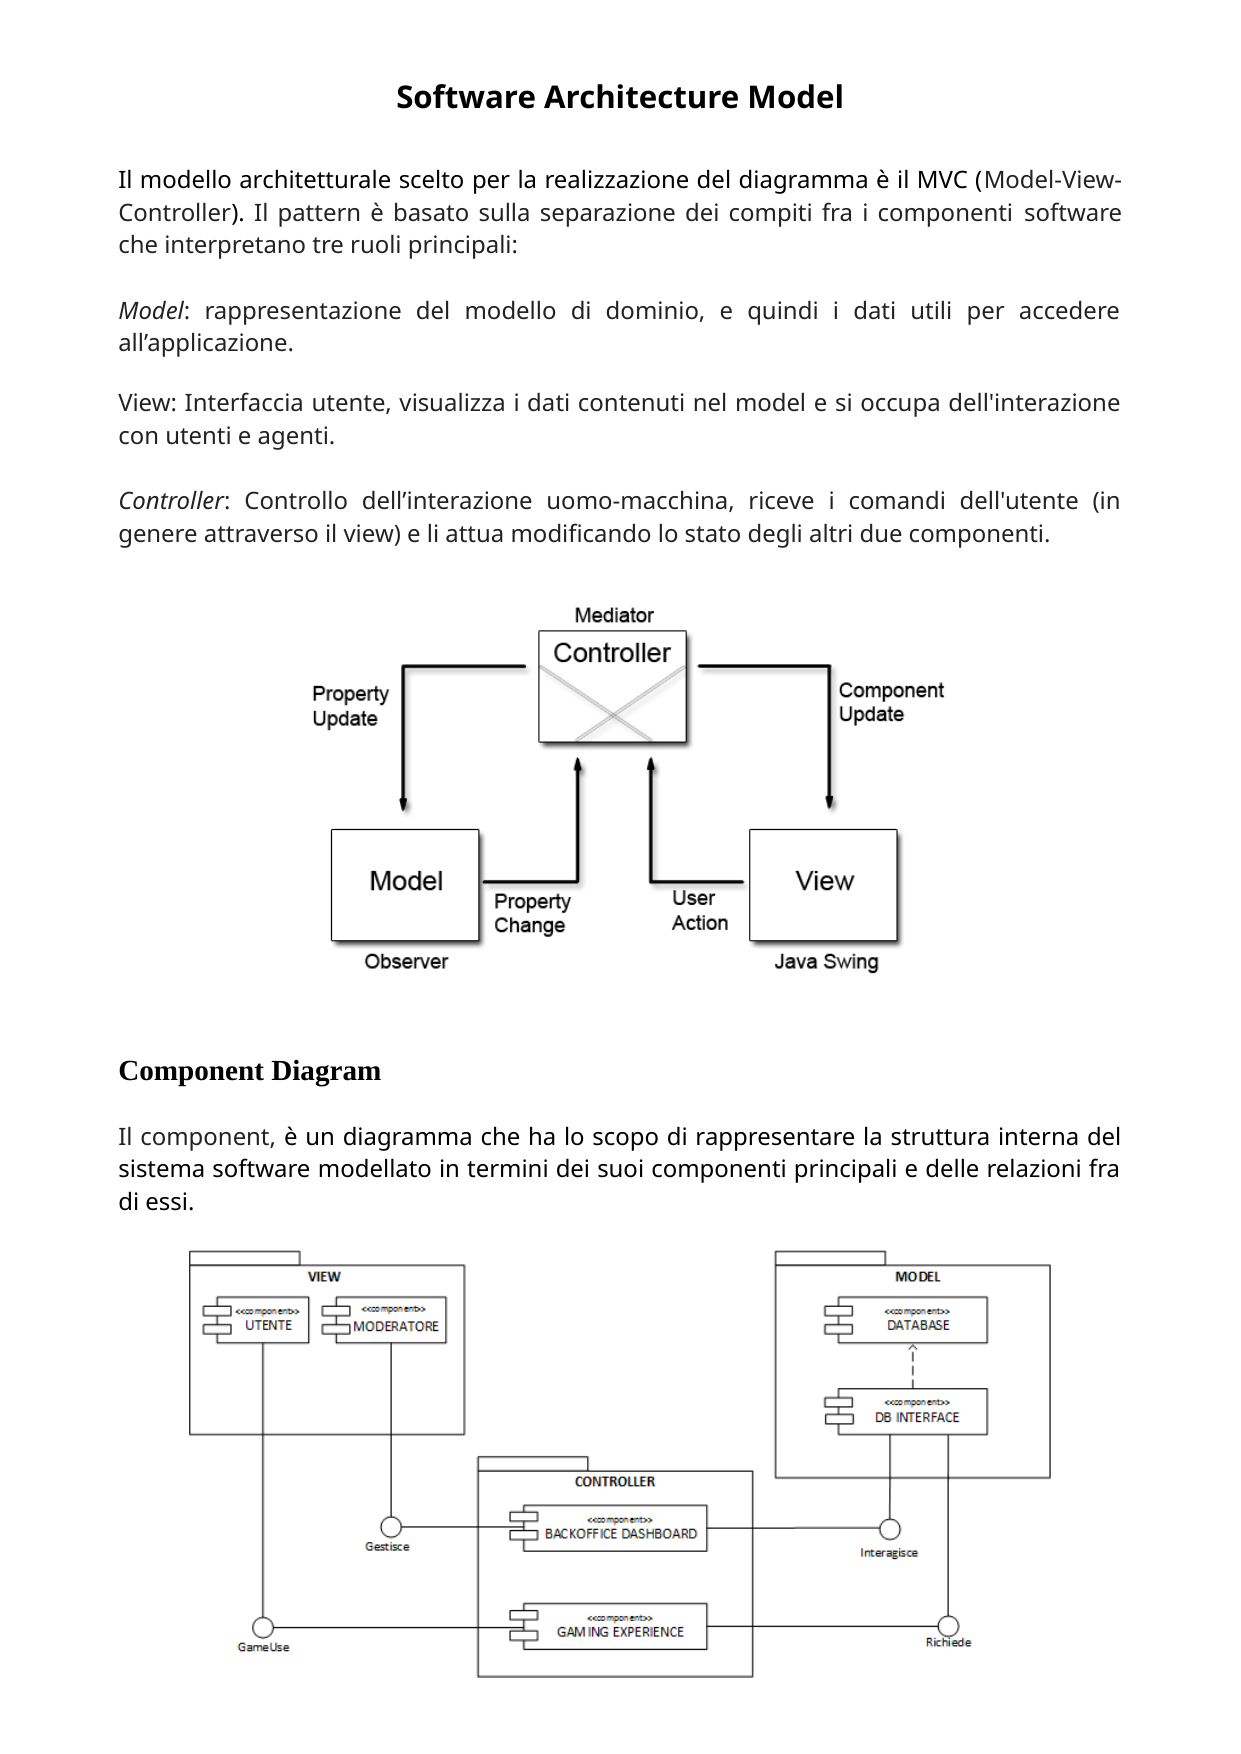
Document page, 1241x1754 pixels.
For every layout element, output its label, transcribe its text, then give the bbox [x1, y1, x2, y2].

text Software Architecture Model [118, 75, 1122, 118]
text Il component, è un diagramma che ha lo scopo di rappresentare la struttura interna del sistema software modellato in termini dei suoi componenti principali e delle relazioni fra di essi. [118, 1120, 1122, 1217]
text Controller: Controllo dell’interazione uomo-macchina, riceve i comandi dell'utente (in genere attraverso il view) e li attua modificando lo stato degli altri due componenti. [118, 484, 1122, 549]
text Component Diagram [118, 1053, 1122, 1086]
text View: Interfaccia utente, visualizza i dati contenuti nel model e si occupa dell'interazione con utenti e agenti. [118, 386, 1122, 451]
text Model: rappresentazione del modello di dominio, e quindi i dati utili per accedere all’applicazione. [118, 293, 1122, 359]
picture [188, 1250, 1052, 1678]
text Il modello architetturale scelto per la realizzazione del diagramma è il MVC (Model-View-Controller). Il pattern è basato sulla separazione dei compiti fra i componenti software che interpretano tre ruoli principali: [118, 163, 1122, 261]
picture [280, 560, 960, 1014]
